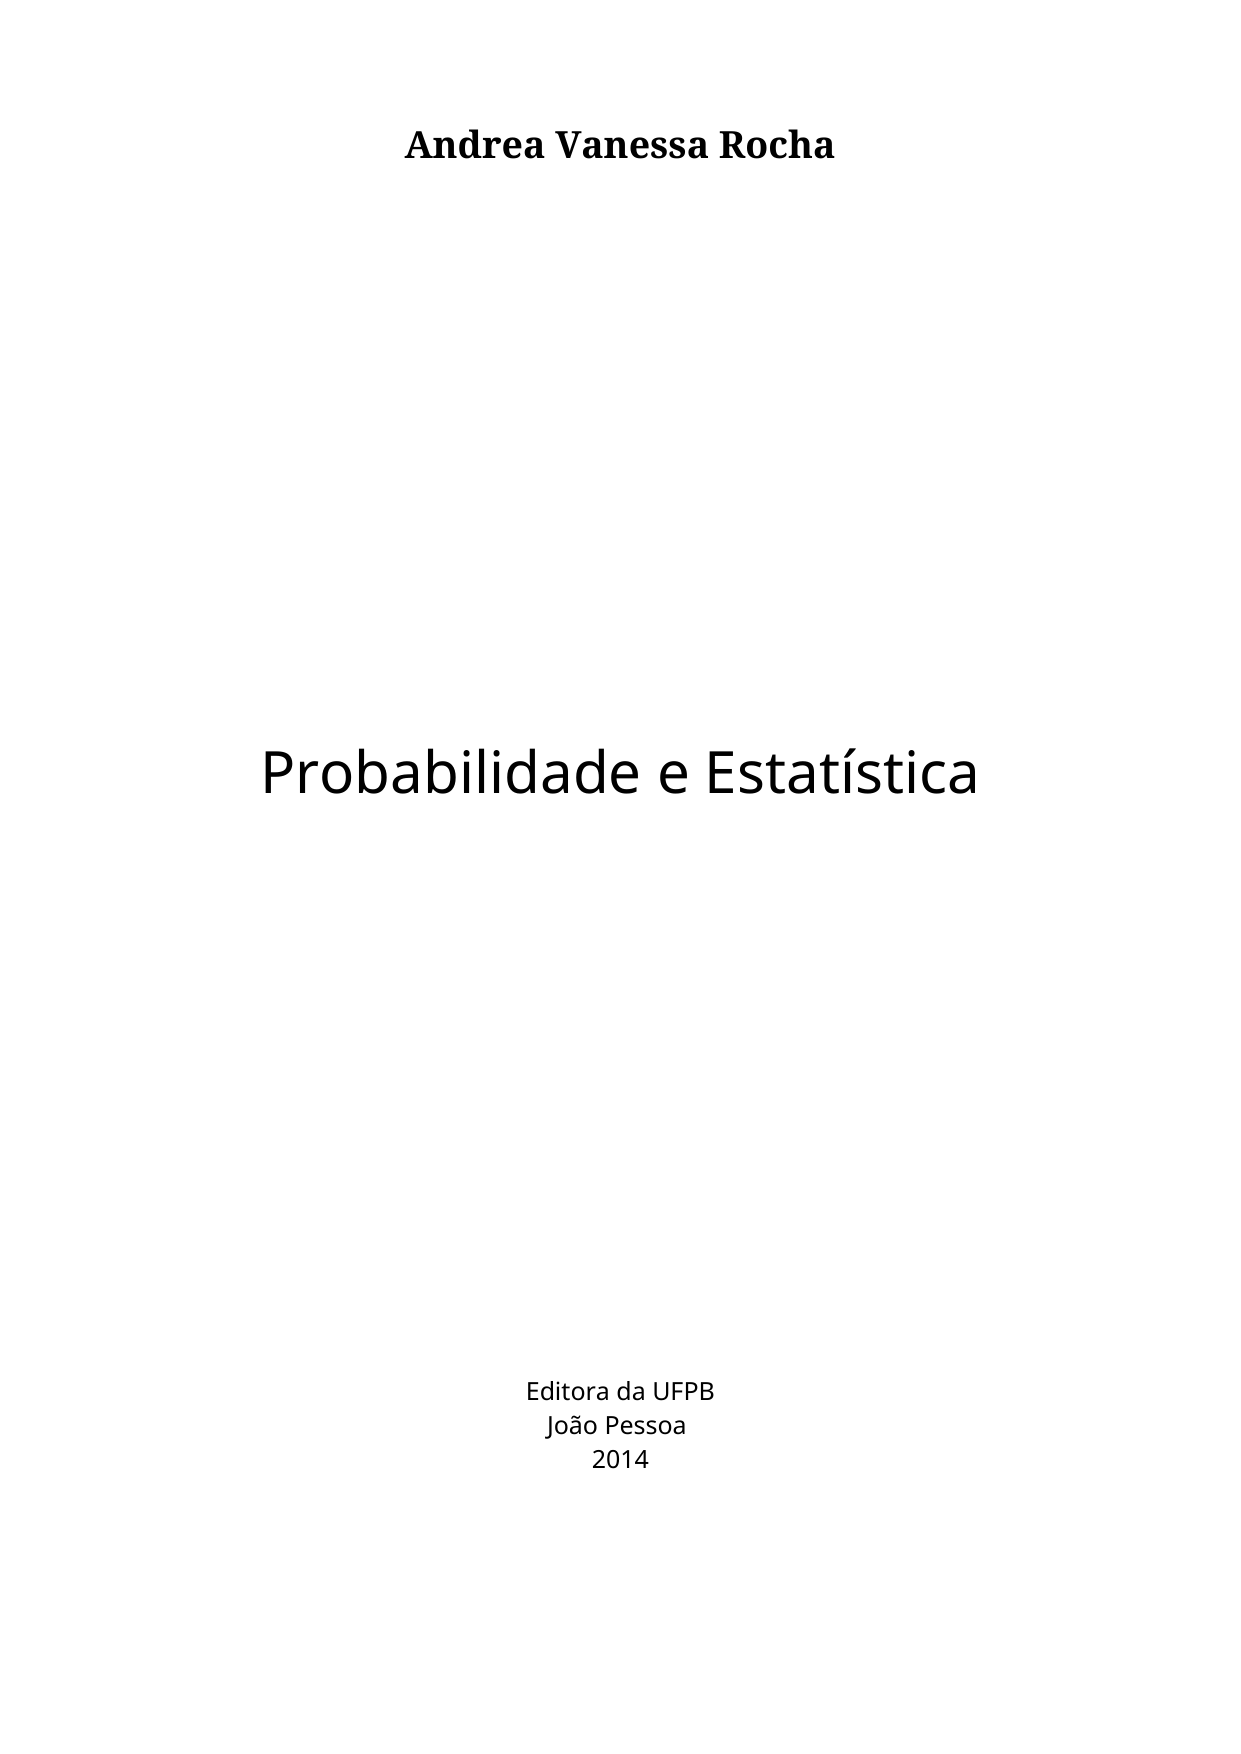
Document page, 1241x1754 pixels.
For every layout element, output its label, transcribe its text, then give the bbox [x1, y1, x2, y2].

text Editora da UFPB [118, 1373, 1122, 1407]
text João Pessoa [118, 1407, 1122, 1441]
text Andrea Vanessa Rocha [118, 118, 1122, 169]
text Probabilidade e Estatística [118, 731, 1122, 810]
text 2014 [118, 1441, 1122, 1475]
